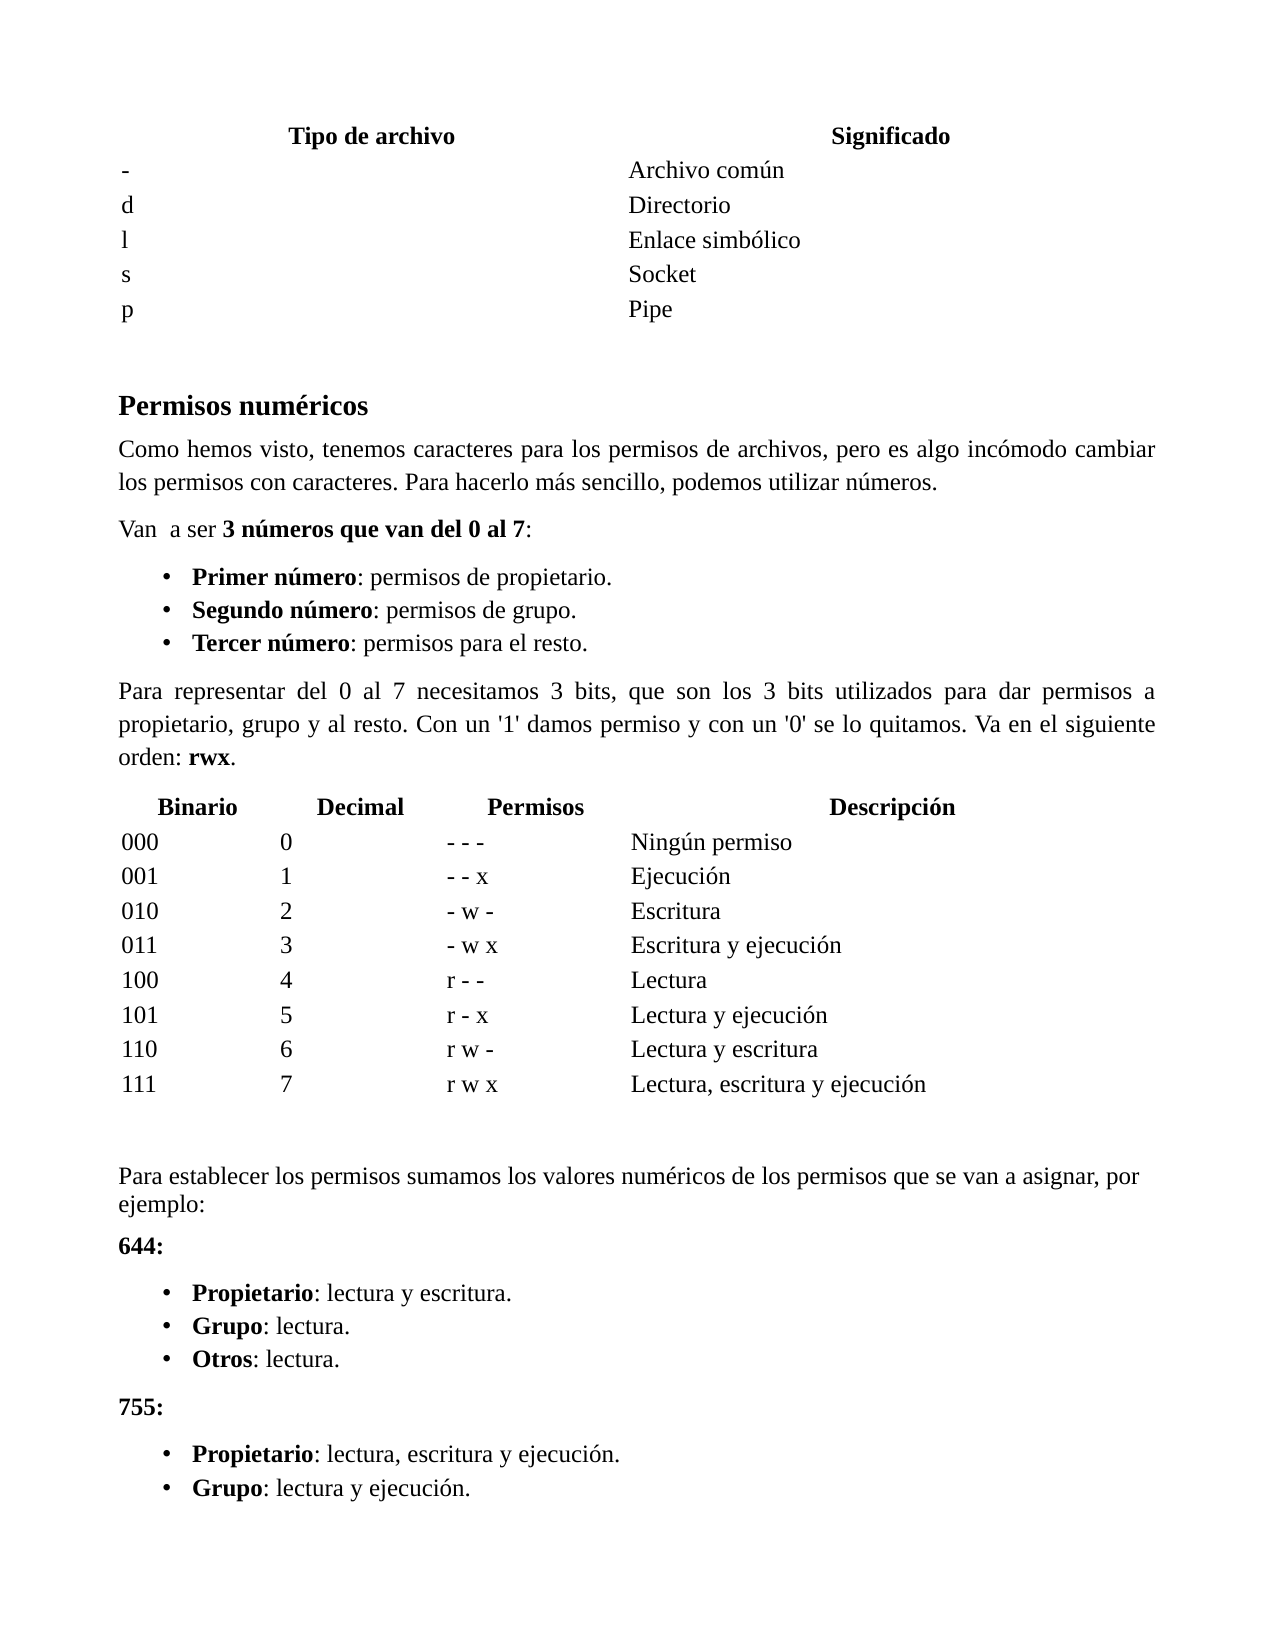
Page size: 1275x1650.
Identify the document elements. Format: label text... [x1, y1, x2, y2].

table_cell l [118, 222, 625, 256]
text Van a ser 3 números que van del 0 al 7: [118, 514, 1157, 543]
list Tercer número: permisos para el resto. [162, 628, 1157, 657]
table_cell 110 [118, 1031, 277, 1066]
table_header Permisos [444, 789, 628, 824]
table_cell 0 [277, 824, 444, 858]
table_cell r - - [444, 962, 628, 997]
list Grupo: lectura. [162, 1311, 1157, 1340]
table_cell Archivo común [625, 153, 1157, 187]
table_cell 4 [277, 962, 444, 997]
table_cell Escritura [628, 893, 1157, 928]
table_cell Lectura y ejecución [628, 997, 1157, 1031]
list Otros: lectura. [162, 1344, 1157, 1373]
table_cell 000 [118, 824, 277, 858]
table_cell 111 [118, 1066, 277, 1101]
table_cell 101 [118, 997, 277, 1031]
table_cell Socket [625, 256, 1157, 291]
table_cell Lectura [628, 962, 1157, 997]
table_cell Escritura y ejecución [628, 928, 1157, 962]
table_cell 6 [277, 1031, 444, 1066]
list Propietario: lectura y escritura. [162, 1278, 1157, 1307]
table_header Decimal [277, 789, 444, 824]
table_cell 010 [118, 893, 277, 928]
table_cell - [118, 153, 625, 187]
table_cell Ejecución [628, 859, 1157, 893]
table_cell Lectura, escritura y ejecución [628, 1066, 1157, 1101]
table_header Binario [118, 789, 277, 824]
text 755: [118, 1392, 1157, 1421]
table_cell r w - [444, 1031, 628, 1066]
table_cell 1 [277, 859, 444, 893]
table_cell 011 [118, 928, 277, 962]
table_cell r w x [444, 1066, 628, 1101]
table_cell p [118, 291, 625, 326]
table_cell Pipe [625, 291, 1157, 326]
table_header Significado [625, 118, 1157, 153]
table_header Tipo de archivo [118, 118, 625, 153]
table_cell Enlace simbólico [625, 222, 1157, 256]
table_cell 5 [277, 997, 444, 1031]
text Para establecer los permisos sumamos los valores numéricos de los permisos que se van a asignar, por ejemplo: [118, 1161, 1157, 1218]
table_cell s [118, 256, 625, 291]
table_cell r - x [444, 997, 628, 1031]
table_cell 7 [277, 1066, 444, 1101]
subtitle Permisos numéricos [118, 388, 1157, 421]
table_cell - - - [444, 824, 628, 858]
text Como hemos visto, tenemos caracteres para los permisos de archivos, pero es algo incómodo cambiar los permisos con caracteres. Para hacerlo más sencillo, podemos utilizar números. [118, 434, 1157, 496]
list Grupo: lectura y ejecución. [162, 1473, 1157, 1501]
list Primer número: permisos de propietario. [162, 562, 1157, 591]
table_cell 3 [277, 928, 444, 962]
table_cell d [118, 187, 625, 222]
text 644: [118, 1231, 1157, 1259]
list Propietario: lectura, escritura y ejecución. [162, 1439, 1157, 1468]
table_cell - w x [444, 928, 628, 962]
table_cell - - x [444, 859, 628, 893]
table_cell - w - [444, 893, 628, 928]
text Para representar del 0 al 7 necesitamos 3 bits, que son los 3 bits utilizados para dar permisos a propietario, grupo y al resto. Con un '1' damos permiso y con un '0' se lo quitamos. Va en el siguiente orden: rwx. [118, 676, 1157, 771]
list Segundo número: permisos de grupo. [162, 595, 1157, 624]
table_cell 2 [277, 893, 444, 928]
table_cell 001 [118, 859, 277, 893]
table_header Descripción [628, 789, 1157, 824]
table_cell Lectura y escritura [628, 1031, 1157, 1066]
table_cell 100 [118, 962, 277, 997]
table_cell Ningún permiso [628, 824, 1157, 858]
table_cell Directorio [625, 187, 1157, 222]
